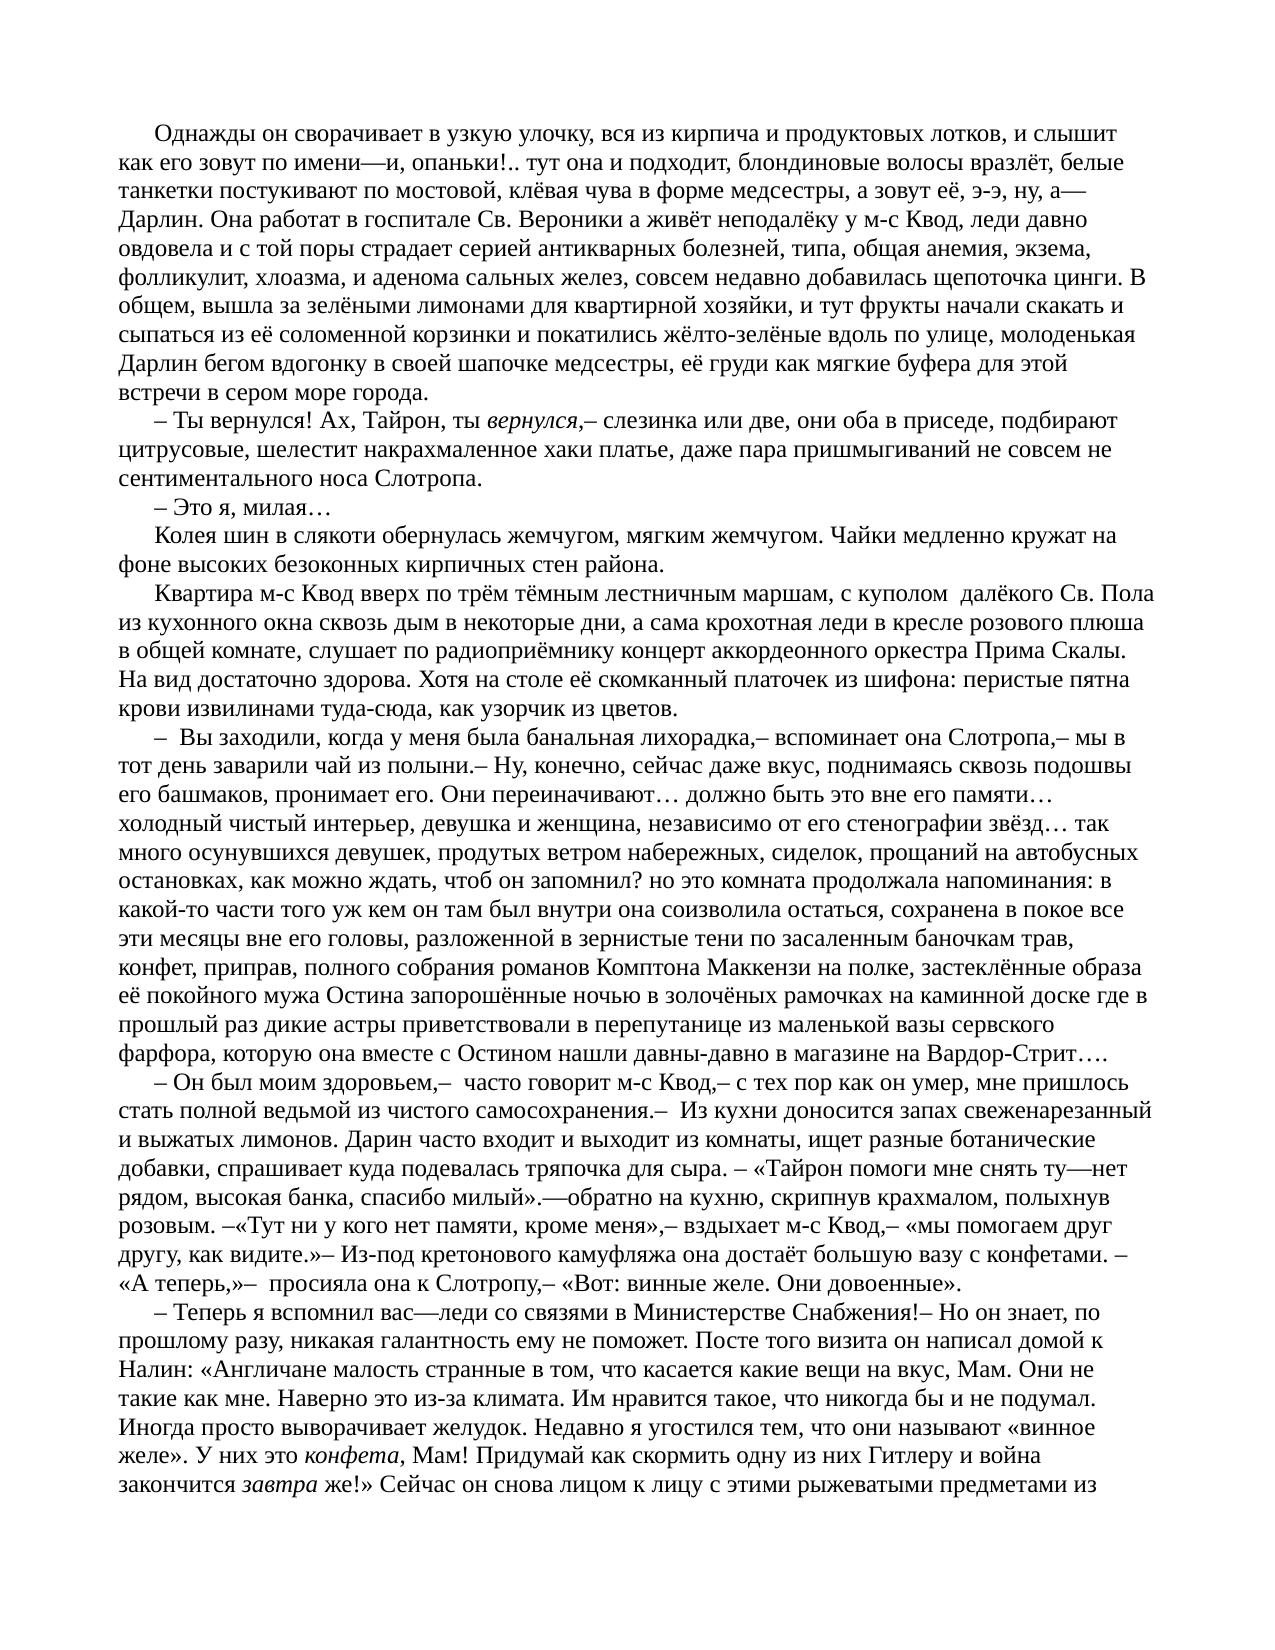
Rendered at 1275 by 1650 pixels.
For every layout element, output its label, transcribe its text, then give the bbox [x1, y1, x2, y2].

text Квартира м-с Квод вверх по трём тёмным лестничным маршам, с куполом далёкого Св. Пола из кухонного окна сквозь дым в некоторые дни, а сама крохотная леди в кресле розового плюша в общей комнате, слушает по радиоприёмнику концерт аккордеонного оркестра Прима Скалы. На вид достаточно здорова. Хотя на столе её скомканный платочек из шифона: перистые пятна крови извилинами туда-сюда, как узорчик из цветов. [118, 578, 1157, 722]
text Колея шин в слякоти обернулась жемчугом, мягким жемчугом. Чайки медленно кружат на фоне высоких безоконных кирпичных стен района. [118, 521, 1157, 578]
text – Теперь я вспомнил вас—леди со связями в Министерстве Снабжения!– Но он знает, по прошлому разу, никакая галантность ему не поможет. Посте того визита он написал домой к Налин: «Англичане малость странные в том, что касается какие вещи на вкус, Мам. Они не такие как мне. Наверно это из-за климата. Им нравится такое, что никогда бы и не подумал. Иногда просто выворачивает желудок. Недавно я угостился тем, что они называют «винное желе». У них это конфета, Мам! Придумай как скормить одну из них Гитлеру и война закончится завтра же!» Сейчас он снова лицом к лицу с этими рыжеватыми предметами из [118, 1297, 1157, 1498]
text – Ты вернулся! Ах, Тайрон, ты вернулся,– слезинка или две, они оба в приседе, подбирают цитрусовые, шелестит накрахмаленное хаки платье, даже пара пришмыгиваний не совсем не сентиментального носа Слотропа. [118, 406, 1157, 492]
text Однажды он сворачивает в узкую улочку, вся из кирпича и продуктовых лотков, и слышит как его зовут по имени—и, опаньки!.. тут она и подходит, блондиновые волосы вразлёт, белые танкетки постукивают по мостовой, клёвая чува в форме медсестры, а зовут её, э-э, ну, а—Дарлин. Она работат в госпитале Св. Вероники а живёт неподалёку у м-с Квод, леди давно овдовела и с той поры страдает серией антикварных болезней, типа, общая анемия, экзема, фолликулит, хлоазма, и аденома сальных желез, совсем недавно добавилась щепоточка цинги. В общем, вышла за зелёными лимонами для квартирной хозяйки, и тут фрукты начали скакать и сыпаться из её соломенной корзинки и покатились жёлто-зелёные вдоль по улице, молоденькая Дарлин бегом вдогонку в своей шапочке медсестры, её груди как мягкие буфера для этой встречи в сером море города. [118, 118, 1157, 406]
text – Это я, милая… [118, 492, 1157, 521]
text – Он был моим здоровьем,– часто говорит м-с Квод,– с тех пор как он умер, мне пришлось стать полной ведьмой из чистого самосохранения.– Из кухни доносится запах свеженарезанный и выжатых лимонов. Дарин часто входит и выходит из комнаты, ищет разные ботанические добавки, спрашивает куда подевалась тряпочка для сыра. – «Тайрон помоги мне снять ту—нет рядом, высокая банка, спасибо милый».—обратно на кухню, скрипнув крахмалом, полыхнув розовым. –«Тут ни у кого нет памяти, кроме меня»,– вздыхает м-с Квод,– «мы помогаем друг другу, как видите.»– Из-под кретонового камуфляжа она достаёт большую вазу с конфетами. – «А теперь,»– просияла она к Слотропу,– «Вот: винные желе. Они довоенные». [118, 1067, 1157, 1297]
text – Вы заходили, когда у меня была банальная лихорадка,– вспоминает она Слотропа,– мы в тот день заварили чай из полыни.– Ну, конечно, сейчас даже вкус, поднимаясь сквозь подошвы его башмаков, пронимает его. Они переиначивают… должно быть это вне его памяти… холодный чистый интерьер, девушка и женщина, независимо от его стенографии звёзд… так много осунувшихся девушек, продутых ветром набережных, сиделок, прощаний на автобусных остановках, как можно ждать, чтоб он запомнил? но это комната продолжала напоминания: в какой-то части того уж кем он там был внутри она соизволила остаться, сохранена в покое все эти месяцы вне его головы, разложенной в зернистые тени по засаленным баночкам трав, конфет, приправ, полного собрания романов Комптона Маккензи на полке, застеклённые образа её покойного мужа Остина запорошённые ночью в золочёных рамочках на каминной доске где в прошлый раз дикие астры приветствовали в перепутанице из маленькой вазы сервского фарфора, которую она вместе с Остином нашли давны-давно в магазине на Вардор-Стрит…. [118, 722, 1157, 1067]
